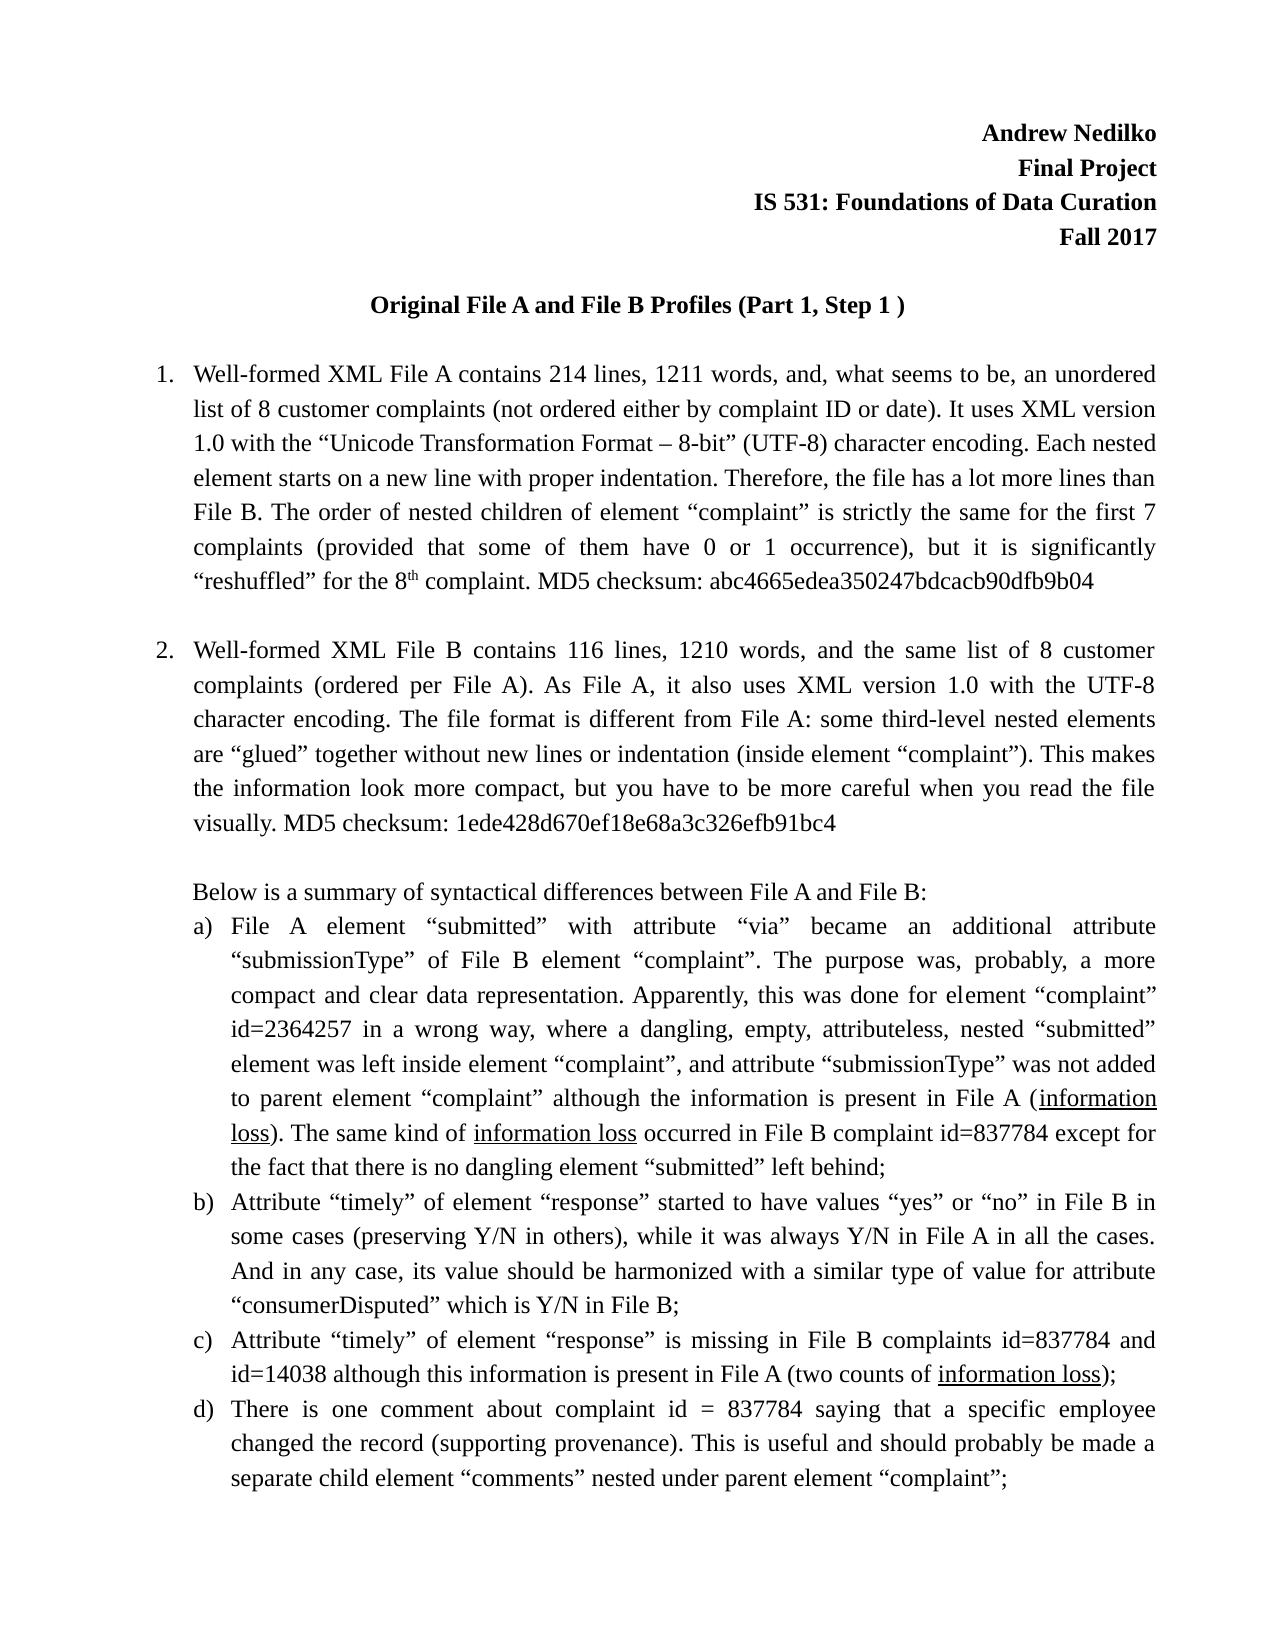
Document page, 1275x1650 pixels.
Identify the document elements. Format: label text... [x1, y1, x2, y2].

list Attribute “timely” of element “response” is missing in File B complaints id=837784 and id=14038 although this information is present in File A (two counts of information loss); [193, 1325, 1157, 1388]
text Original File A and File B Profiles (Part 1, Step 1 ) [118, 291, 1157, 319]
list Well-formed XML File B contains 116 lines, 1210 words, and the same list of 8 customer complaints (ordered per File A). As File A, it also uses XML version 1.0 with the UTF-8 character encoding. The file format is different from File A: some third-level nested elements are “glued” together without new lines or indentation (inside element “complaint”). This makes the information look more compact, but you have to be more careful when you read the file visually. MD5 checksum: 1ede428d670ef18e68a3c326efb91bc4 [156, 635, 1157, 836]
text Below is a summary of syntactical differences between File A and File B: [118, 877, 1157, 905]
text Final Project [118, 153, 1157, 181]
list There is one comment about complaint id = 837784 saying that a specific employee changed the record (supporting provenance). This is useful and should probably be made a separate child element “comments” nested under parent element “complaint”; [193, 1394, 1157, 1492]
list File A element “submitted” with attribute “via” became an additional attribute “submissionType” of File B element “complaint”. The purpose was, probably, a more compact and clear data representation. Apparently, this was done for element “complaint” id=2364257 in a wrong way, where a dangling, empty, attributeless, nested “submitted” element was left inside element “complaint”, and attribute “submissionType” was not added to parent element “complaint” although the information is present in File A (information loss). The same kind of information loss occurred in File B complaint id=837784 except for the fact that there is no dangling element “submitted” left behind; [193, 911, 1157, 1181]
list Well-formed XML File A contains 214 lines, 1211 words, and, what seems to be, an unordered list of 8 customer complaints (not ordered either by complaint ID or date). It uses XML version 1.0 with the “Unicode Transformation Format – 8-bit” (UTF-8) character encoding. Each nested element starts on a new line with proper indentation. Therefore, the file has a lot more lines than File B. The order of nested children of element “complaint” is strictly the same for the first 7 complaints (provided that some of them have 0 or 1 occurrence), but it is significantly “reshuffled” for the 8th complaint. MD5 checksum: abc4665edea350247bdcacb90dfb9b04 [156, 359, 1157, 595]
text IS 531: Foundations of Data Curation [118, 187, 1157, 216]
text Fall 2017 [118, 222, 1157, 250]
list Attribute “timely” of element “response” started to have values “yes” or “no” in File B in some cases (preserving Y/N in others), while it was always Y/N in File A in all the cases. And in any case, its value should be harmonized with a similar type of value for attribute “consumerDisputed” which is Y/N in File B; [193, 1187, 1157, 1319]
text Andrew Nedilko [118, 118, 1157, 147]
